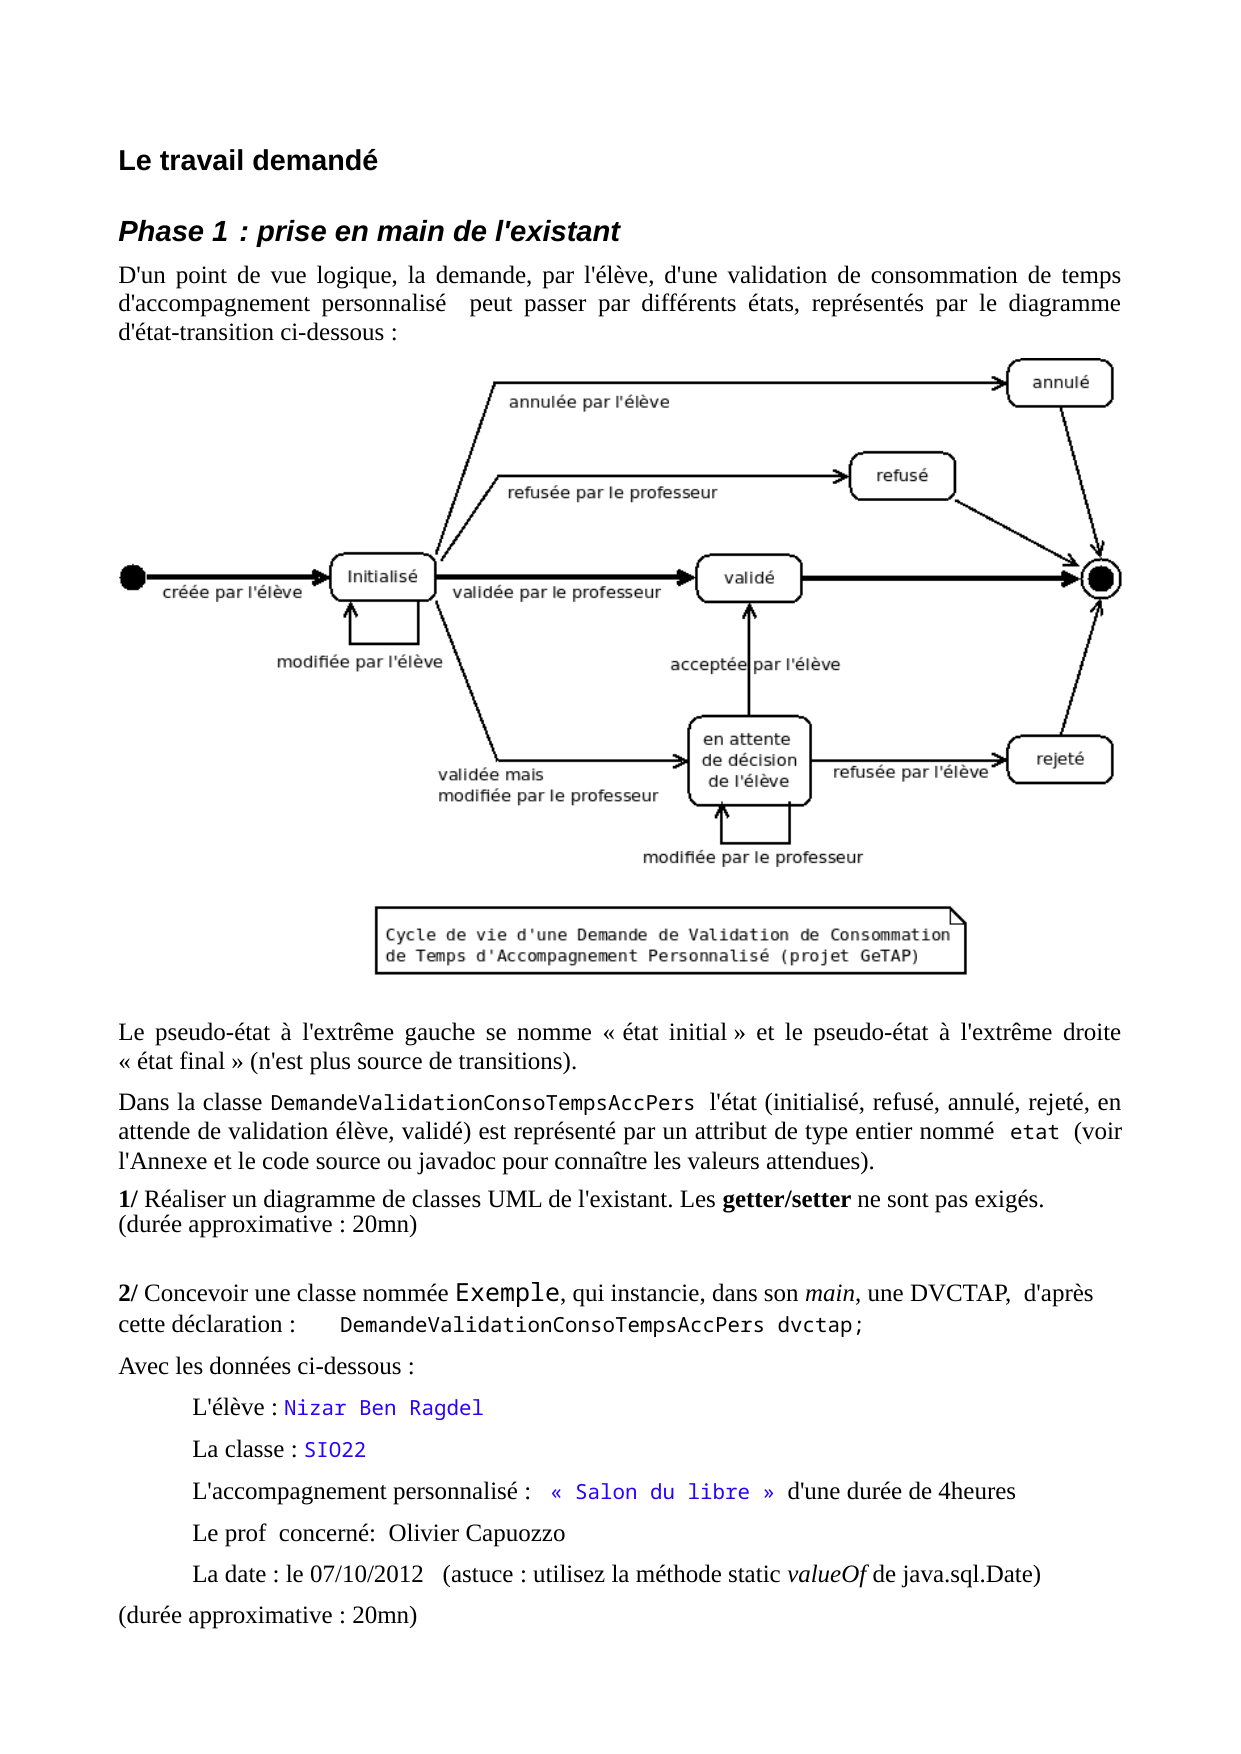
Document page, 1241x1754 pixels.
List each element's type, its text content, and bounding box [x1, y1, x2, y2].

text D'un point de vue logique, la demande, par l'élève, d'une validation de consommation de temps d'accompagnement personnalisé peut passer par différents états, représentés par le diagramme d'état-transition ci-dessous : [118, 260, 1122, 346]
text La date : le 07/10/2012 (astuce : utilisez la méthode static valueOf de java.sql.Date) [118, 1559, 1122, 1588]
text L'élève : Nizar Ben Ragdel [118, 1392, 1122, 1421]
text (durée approximative : 20mn) [118, 1600, 1122, 1629]
text L'accompagnement personnalisé : « Salon du libre » d'une durée de 4heures [118, 1476, 1122, 1505]
subtitle Le travail demandé [118, 143, 1122, 176]
text 2/ Concevoir une classe nommée Exemple, qui instancie, dans son main, une DVCTAP, d'après cette déclaration : DemandeValidationConsoTempsAccPers dvctap; [118, 1275, 1122, 1338]
picture [118, 358, 1123, 976]
text Avec les données ci-dessous : [118, 1351, 1122, 1379]
text Le pseudo-état à l'extrême gauche se nomme « état initial » et le pseudo-état à l'extrême droite « état final » (n'est plus source de transitions). [118, 1017, 1122, 1074]
subtitle Phase 1 : prise en main de l'existant [118, 214, 1122, 247]
text Le prof concerné: Olivier Capuozzo [118, 1518, 1122, 1547]
text 1/ Réaliser un diagramme de classes UML de l'existant. Les getter/setter ne sont pas exigés. [118, 1187, 1122, 1212]
text Dans la classe DemandeValidationConsoTempsAccPers l'état (initialisé, refusé, annulé, rejeté, en attende de validation élève, validé) est représenté par un attribut de type entier nommé etat (voir l'Annexe et le code source ou javadoc pour connaître les valeurs attendues). [118, 1087, 1122, 1175]
text La classe : SIO22 [118, 1434, 1122, 1463]
text (durée approximative : 20mn) [118, 1212, 1122, 1237]
